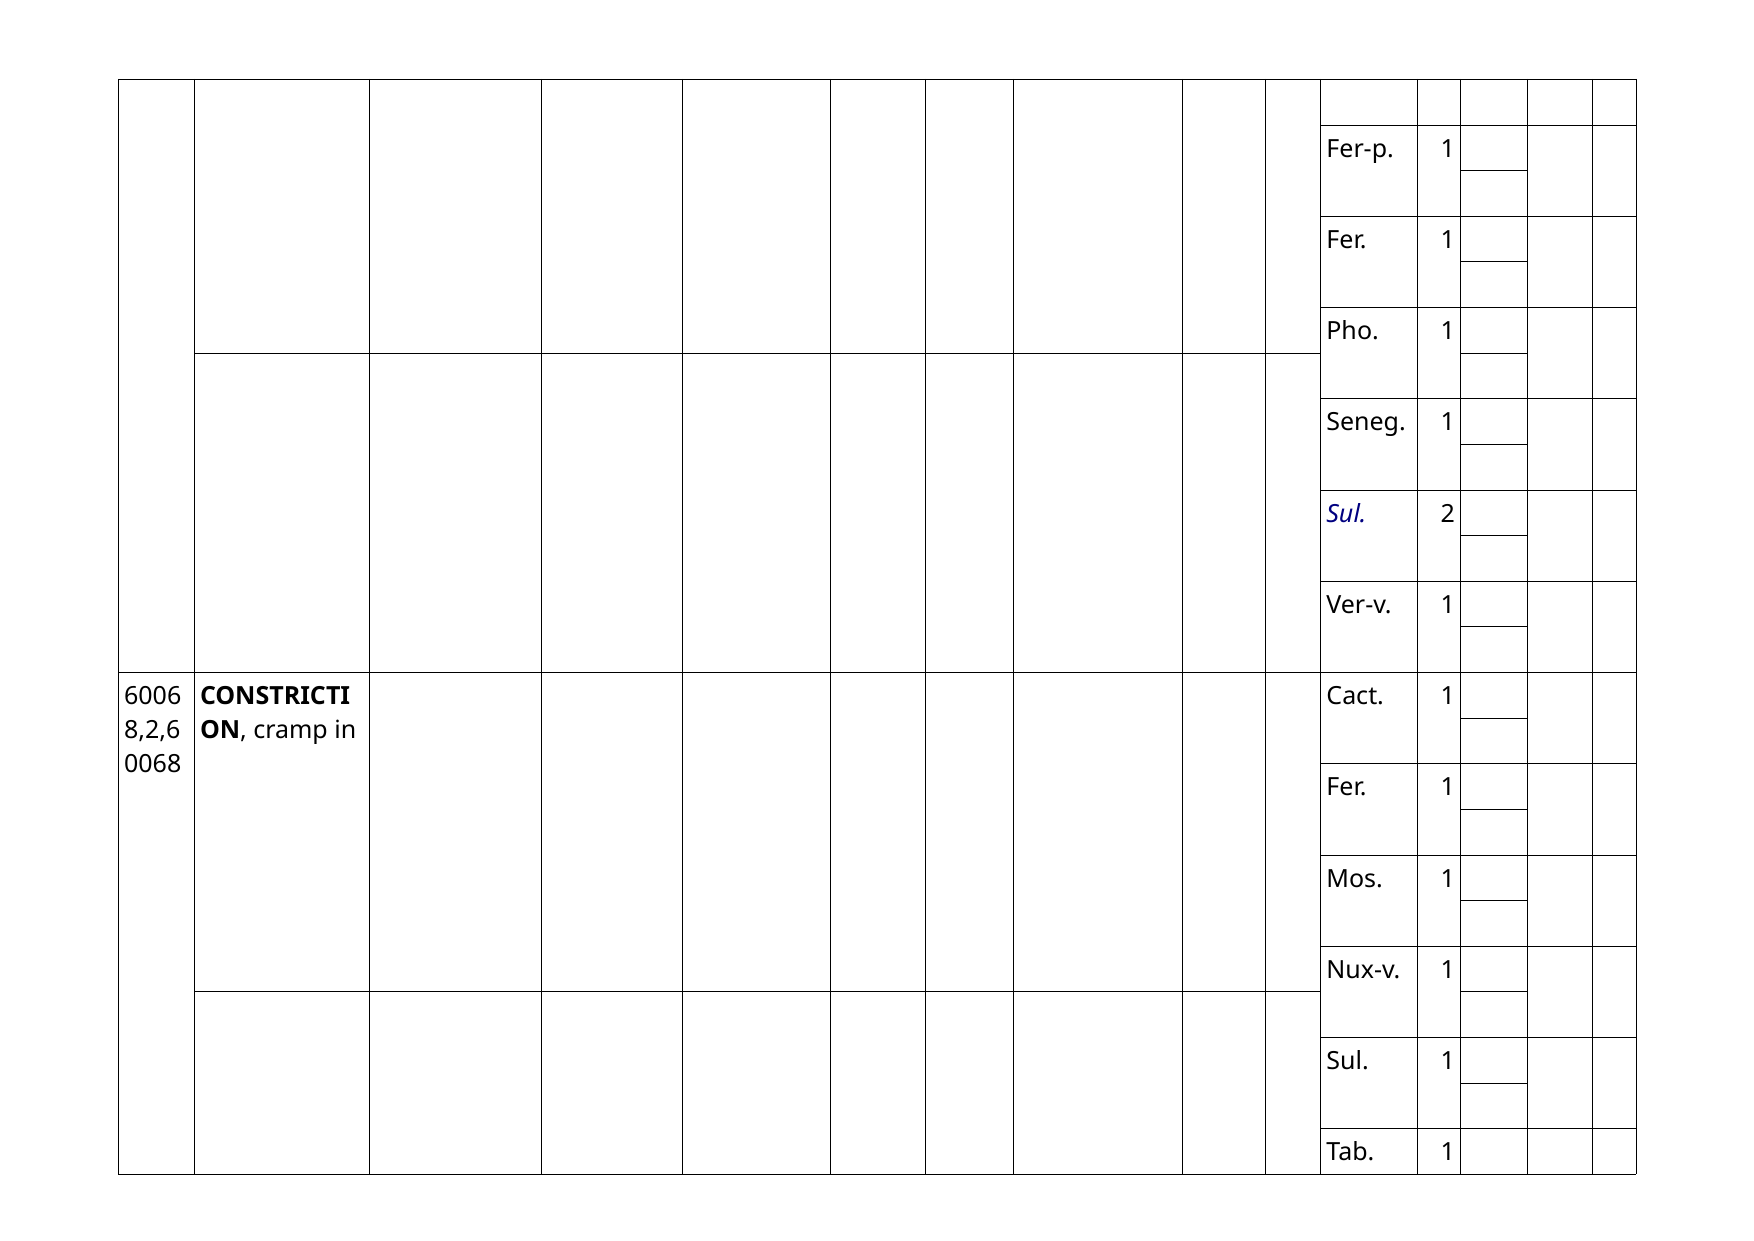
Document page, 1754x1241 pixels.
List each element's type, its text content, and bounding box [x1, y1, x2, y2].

table_cell 1 [1418, 126, 1460, 216]
table_cell [1593, 491, 1636, 581]
table_cell [1014, 354, 1182, 672]
table_cell [683, 673, 830, 991]
table_cell [1593, 582, 1636, 672]
table_cell [370, 673, 541, 991]
table_cell 1 [1418, 308, 1460, 398]
table_cell [195, 80, 369, 353]
table_cell [1461, 217, 1527, 261]
table_cell [683, 354, 830, 672]
table_cell [1266, 80, 1320, 353]
table_cell [1183, 673, 1265, 991]
table_cell [1461, 627, 1527, 672]
table_cell 1 [1418, 947, 1460, 1037]
table_cell Pho. [1321, 308, 1417, 398]
table_cell [1461, 810, 1527, 854]
table_cell [542, 354, 682, 672]
table_cell constriction, cramp in [195, 673, 369, 991]
table_cell [1461, 1038, 1527, 1083]
table_cell [1418, 80, 1460, 124]
table_cell [1014, 992, 1182, 1174]
table_cell [1593, 126, 1636, 216]
table_cell [542, 673, 682, 991]
table_cell [1266, 673, 1320, 991]
table_cell 1 [1418, 764, 1460, 854]
table_cell [1528, 1129, 1592, 1174]
table_cell [1593, 217, 1636, 307]
table_cell [1183, 992, 1265, 1174]
table_cell [1461, 1129, 1527, 1174]
table_cell [1461, 262, 1527, 307]
table_cell [1528, 856, 1592, 946]
table_cell [926, 354, 1013, 672]
table_cell [1528, 308, 1592, 398]
table_cell [1461, 399, 1527, 444]
table_cell 1 [1418, 399, 1460, 489]
table_cell [1528, 947, 1592, 1037]
table_cell [1528, 1038, 1592, 1128]
table_cell [926, 992, 1013, 1174]
table_cell [1321, 80, 1417, 124]
table_cell [1593, 1038, 1636, 1128]
table_cell [1461, 719, 1527, 763]
table_cell Sul. [1321, 491, 1417, 581]
table_cell [831, 673, 925, 991]
table_cell [831, 80, 925, 353]
table_cell [1528, 764, 1592, 854]
table_cell [1528, 217, 1592, 307]
table_cell [370, 80, 541, 353]
table_cell [926, 80, 1013, 353]
table_cell [1014, 673, 1182, 991]
table_cell [1461, 582, 1527, 626]
table_cell [831, 354, 925, 672]
table_cell [1528, 399, 1592, 489]
table_cell [1593, 947, 1636, 1037]
table_cell [1593, 308, 1636, 398]
table_cell Tab. [1321, 1129, 1417, 1174]
table_cell [195, 354, 369, 672]
table_cell [831, 992, 925, 1174]
table_cell [1528, 673, 1592, 763]
table_cell 2 [1418, 491, 1460, 581]
table_cell [1593, 1129, 1636, 1174]
table_cell 1 [1418, 582, 1460, 672]
table_cell [542, 80, 682, 353]
table_cell Sul. [1321, 1038, 1417, 1128]
table_cell [370, 992, 541, 1174]
table_cell [1461, 354, 1527, 398]
table_cell [1593, 399, 1636, 489]
table_cell [1461, 126, 1527, 170]
table_cell [1528, 582, 1592, 672]
table_cell Ver-v. [1321, 582, 1417, 672]
table_cell [1593, 673, 1636, 763]
table_cell [1461, 901, 1527, 946]
table_cell Seneg. [1321, 399, 1417, 489]
table_cell [1014, 80, 1182, 353]
table_cell Cact. [1321, 673, 1417, 763]
table_cell [926, 673, 1013, 991]
table_cell Fer-p. [1321, 126, 1417, 216]
table_cell Fer. [1321, 764, 1417, 854]
table_cell Mos. [1321, 856, 1417, 946]
table_cell 1 [1418, 1038, 1460, 1128]
table_cell [1528, 80, 1592, 124]
table_cell [542, 992, 682, 1174]
table_cell Nux-v. [1321, 947, 1417, 1037]
table_cell [119, 80, 194, 672]
table_cell [1183, 354, 1265, 672]
table_cell [1461, 536, 1527, 581]
table_cell 60068,2,60068 [119, 673, 194, 1174]
table_cell [1461, 491, 1527, 535]
table_cell [1461, 856, 1527, 900]
table_cell [1266, 354, 1320, 672]
table_cell [1461, 947, 1527, 991]
table_cell [683, 80, 830, 353]
table_cell [1266, 992, 1320, 1174]
table_cell 1 [1418, 673, 1460, 763]
table_cell [1528, 491, 1592, 581]
table_cell [1528, 126, 1592, 216]
table_cell [1461, 171, 1527, 216]
table_cell [1461, 1084, 1527, 1128]
table_cell [1461, 80, 1527, 124]
table_cell [1461, 992, 1527, 1037]
table_cell [1593, 856, 1636, 946]
table_cell 1 [1418, 217, 1460, 307]
table_cell [1461, 308, 1527, 353]
table_cell [195, 992, 369, 1174]
table_cell [1461, 673, 1527, 718]
table_cell 1 [1418, 1129, 1460, 1174]
table_cell Fer. [1321, 217, 1417, 307]
table_cell 1 [1418, 856, 1460, 946]
table_cell [1461, 764, 1527, 809]
table_cell [1461, 445, 1527, 489]
table_cell [1183, 80, 1265, 353]
table_cell [1593, 764, 1636, 854]
table_cell [370, 354, 541, 672]
table_cell [1593, 80, 1636, 124]
table_cell [683, 992, 830, 1174]
